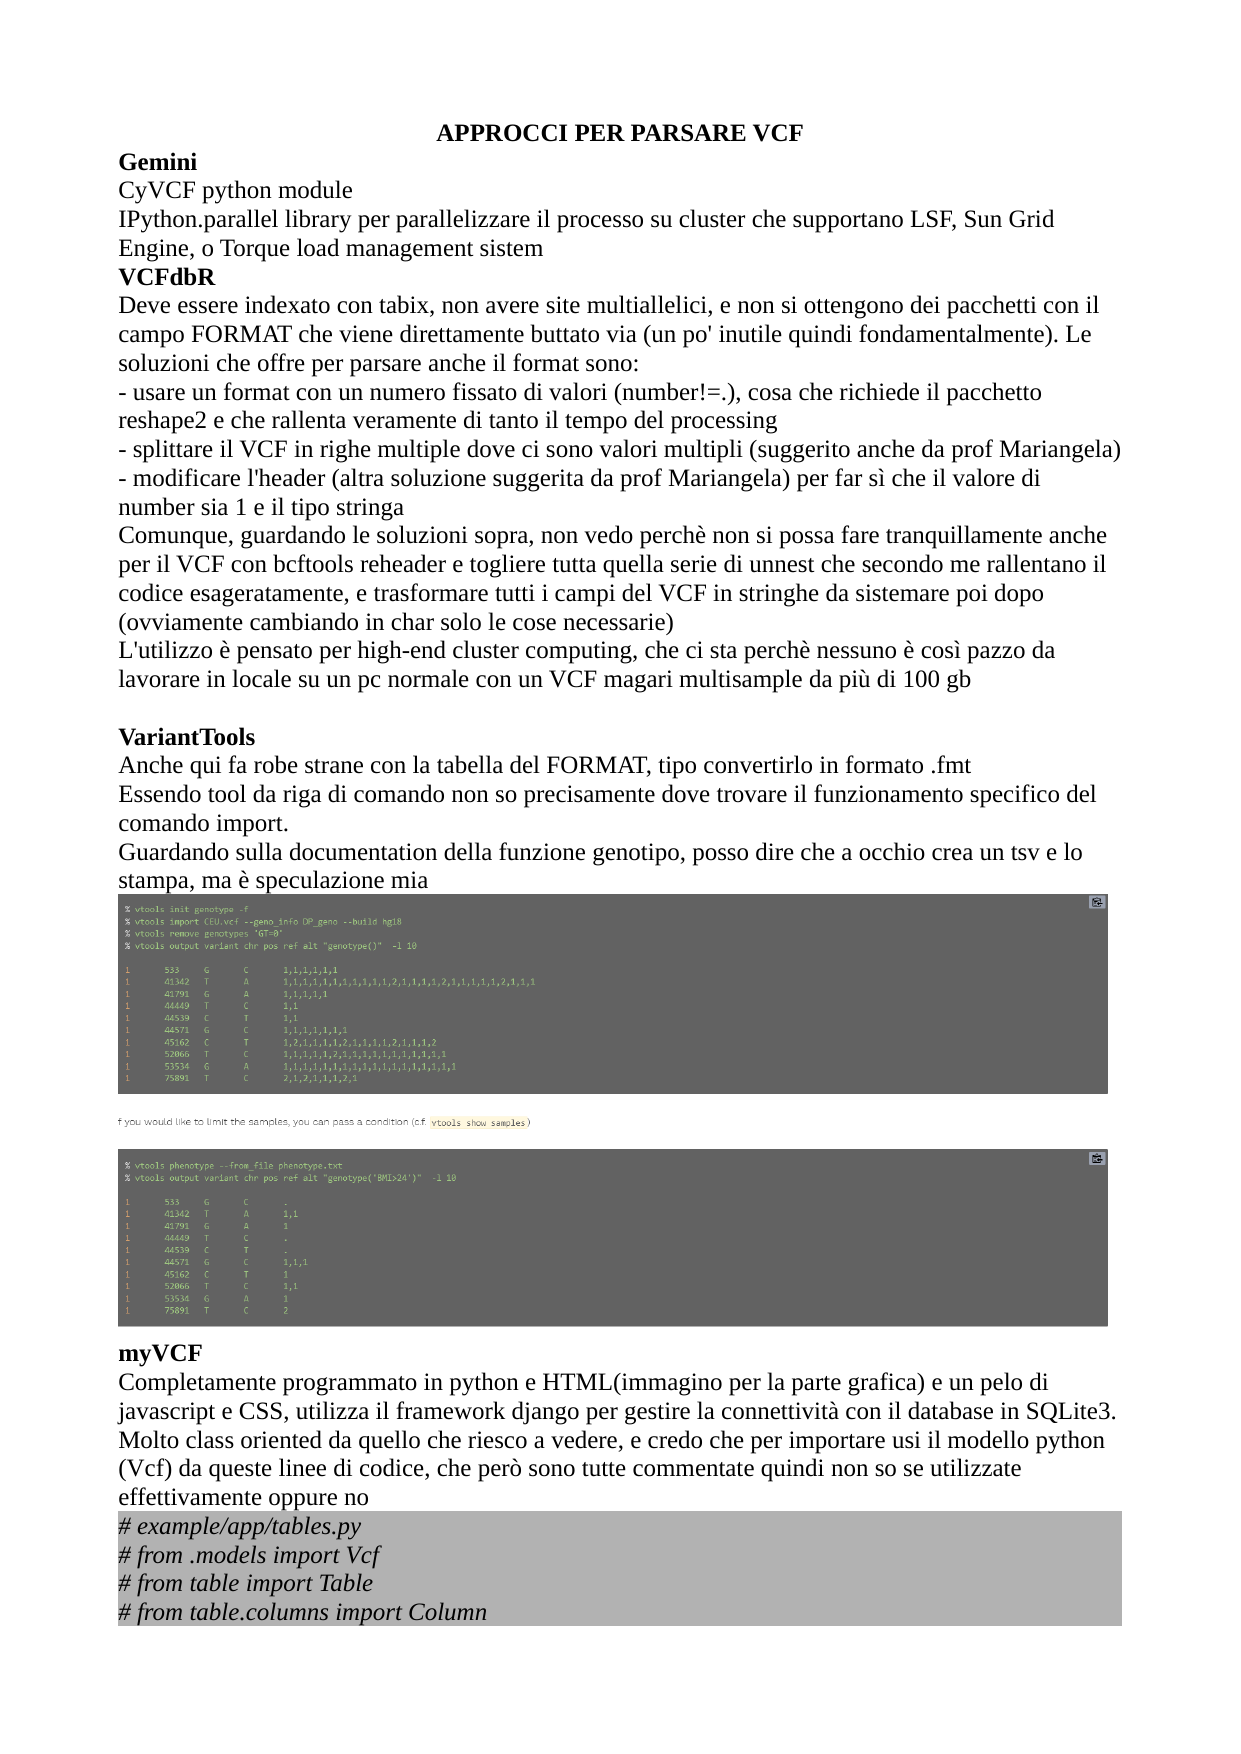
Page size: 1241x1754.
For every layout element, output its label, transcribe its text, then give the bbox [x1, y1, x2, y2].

text Deve essere indexato con tabix, non avere site multiallelici, e non si ottengono dei pacchetti con il campo FORMAT che viene direttamente buttato via (un po' inutile quindi fondamentalmente). Le soluzioni che offre per parsare anche il format sono: [118, 291, 1122, 377]
text APPROCCI PER PARSARE VCF [118, 118, 1122, 147]
text - splittare il VCF in righe multiple dove ci sono valori multipli (suggerito anche da prof Mariangela) [118, 434, 1122, 463]
text Completamente programmato in python e HTML(immagino per la parte grafica) e un pelo di javascript e CSS, utilizza il framework django per gestire la connettività con il database in SQLite3. Molto class oriented da quello che riesco a vedere, e credo che per importare usi il modello python (Vcf) da queste linee di codice, che però sono tutte commentate quindi non so se utilizzate effettivamente oppure no [118, 1367, 1122, 1511]
text VCFdbR [118, 262, 1122, 291]
text VariantTools [118, 722, 1122, 751]
text - usare un format con un numero fissato di valori (number!=.), cosa che richiede il pacchetto reshape2 e che rallenta veramente di tanto il tempo del processing [118, 377, 1122, 434]
text - modificare l'header (altra soluzione suggerita da prof Mariangela) per far sì che il valore di number sia 1 e il tipo stringa [118, 463, 1122, 521]
text # example/app/tables.py [118, 1511, 1122, 1540]
text # from table.columns import Column [118, 1597, 1122, 1626]
text Anche qui fa robe strane con la tabella del FORMAT, tipo convertirlo in formato .fmt [118, 751, 1122, 779]
text myVCF [118, 1339, 1122, 1367]
text Essendo tool da riga di comando non so precisamente dove trovare il funzionamento specifico del comando import. [118, 779, 1122, 837]
text # from table import Table [118, 1568, 1122, 1597]
text Gemini [118, 147, 1122, 176]
text Comunque, guardando le soluzioni sopra, non vedo perchè non si possa fare tranquillamente anche per il VCF con bcftools reheader e togliere tutta quella serie di unnest che secondo me rallentano il codice esageratamente, e trasformare tutti i campi del VCF in stringhe da sistemare poi dopo (ovviamente cambiando in char solo le cose necessarie) [118, 521, 1122, 636]
text Guardando sulla documentation della funzione genotipo, posso dire che a occhio crea un tsv e lo stampa, ma è speculazione mia [118, 837, 1122, 894]
text CyVCF python module [118, 176, 1122, 204]
picture [118, 894, 1122, 1339]
text IPython.parallel library per parallelizzare il processo su cluster che supportano LSF, Sun Grid Engine, o Torque load management sistem [118, 204, 1122, 262]
text L'utilizzo è pensato per high-end cluster computing, che ci sta perchè nessuno è così pazzo da lavorare in locale su un pc normale con un VCF magari multisample da più di 100 gb [118, 636, 1122, 693]
text # from .models import Vcf [118, 1540, 1122, 1568]
